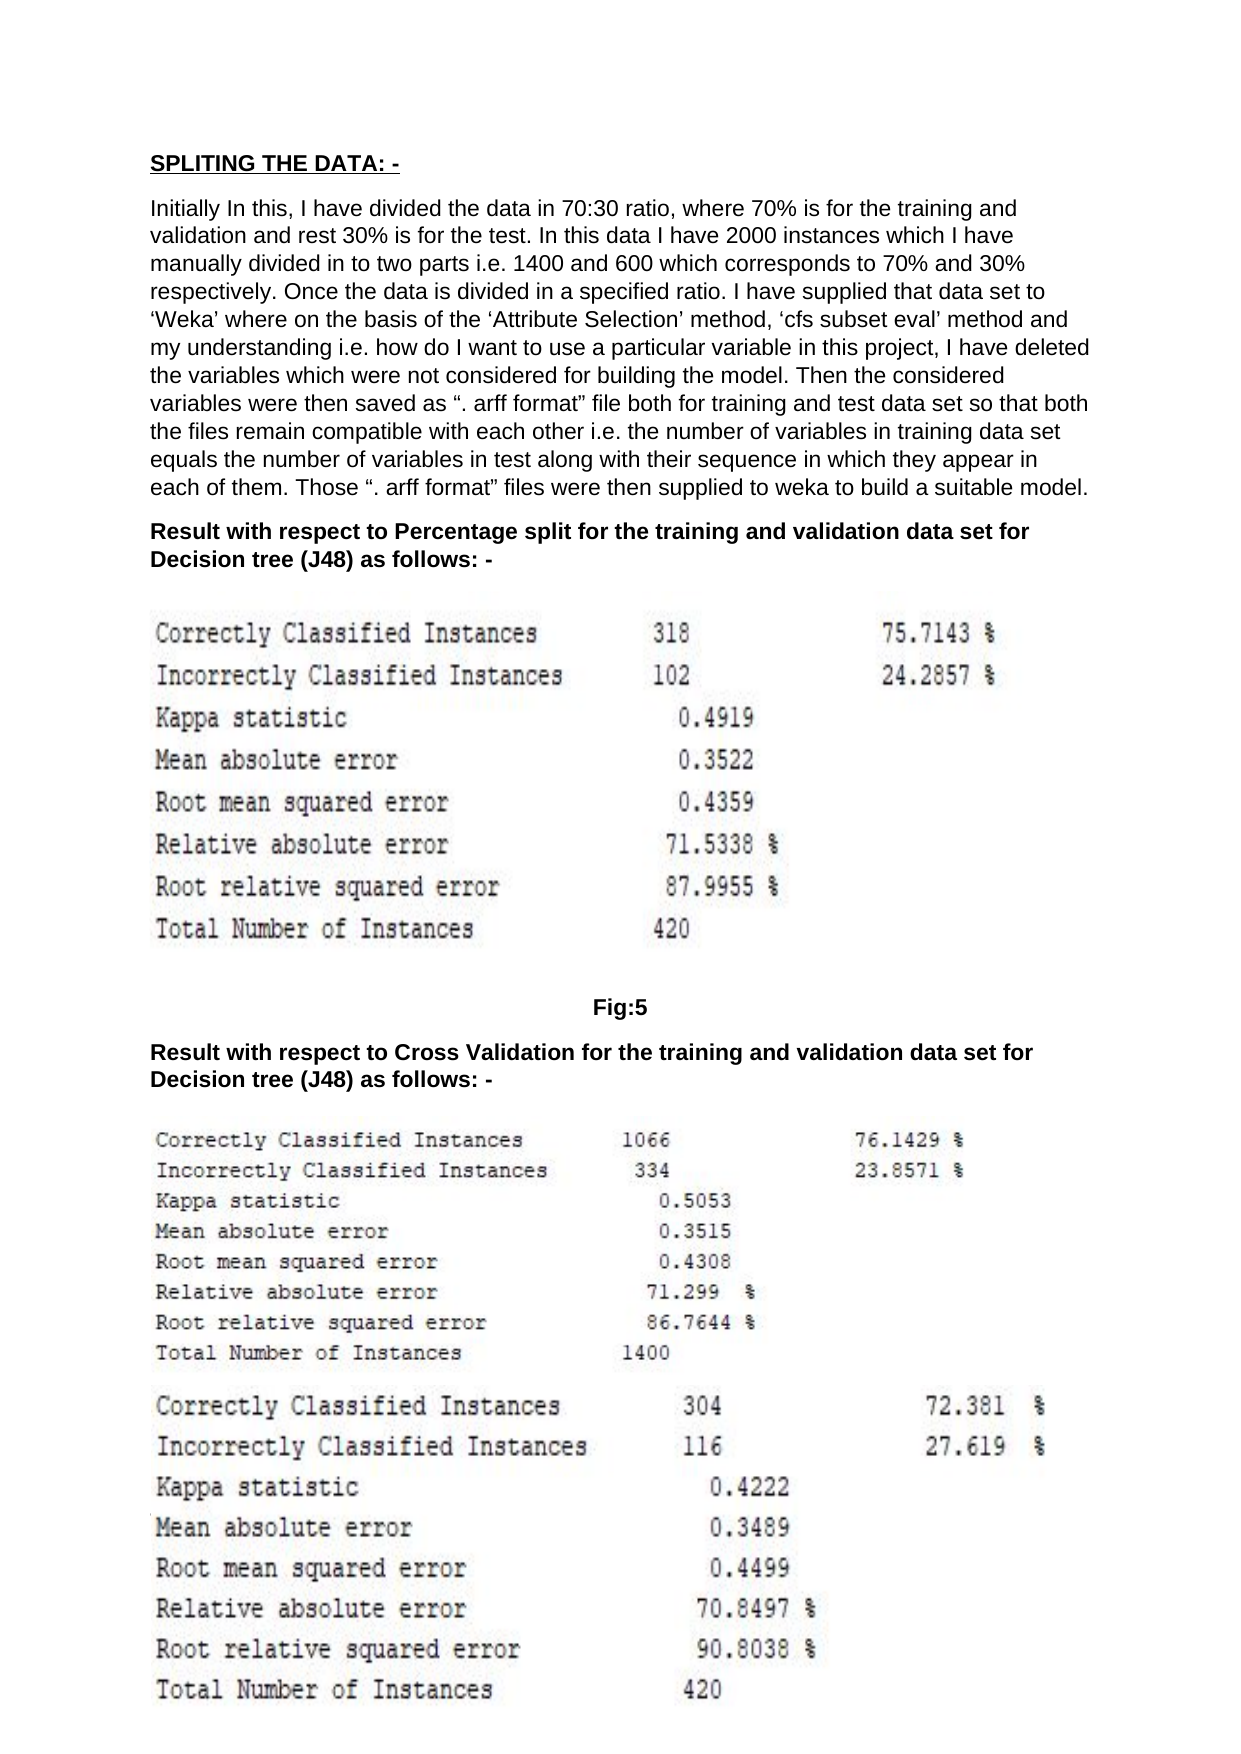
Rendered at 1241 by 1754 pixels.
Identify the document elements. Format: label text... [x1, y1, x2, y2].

text Fig:5 [150, 994, 1090, 1020]
text Result with respect to Percentage split for the training and validation data set for Decision tree (J48) as follows: - [150, 518, 1090, 573]
text SPLITING THE DATA: - [150, 150, 1090, 176]
text Result with respect to Cross Validation for the training and validation data set for Decision tree (J48) as follows: - [150, 1038, 1090, 1093]
text Initially In this, I have divided the data in 70:30 ratio, where 70% is for the training and validation and rest 30% is for the test. In this data I have 2000 instances which I have manually divided in to two parts i.e. 1400 and 600 which corresponds to 70% and 30% respectively. Once the data is divided in a specified ratio. I have supplied that data set to ‘Weka’ where on the basis of the ‘Attribute Selection’ method, ‘cfs subset eval’ method and my understanding i.e. how do I want to use a particular variable in this project, I have deleted the variables which were not considered for building the model. Then the considered variables were then saved as “. arff format” file both for training and test data set so that both the files remain compatible with each other i.e. the number of variables in training data set equals the number of variables in test along with their sequence in which they appear in each of them. Those “. arff format” files were then supplied to weka to build a suitable model. [150, 194, 1090, 500]
